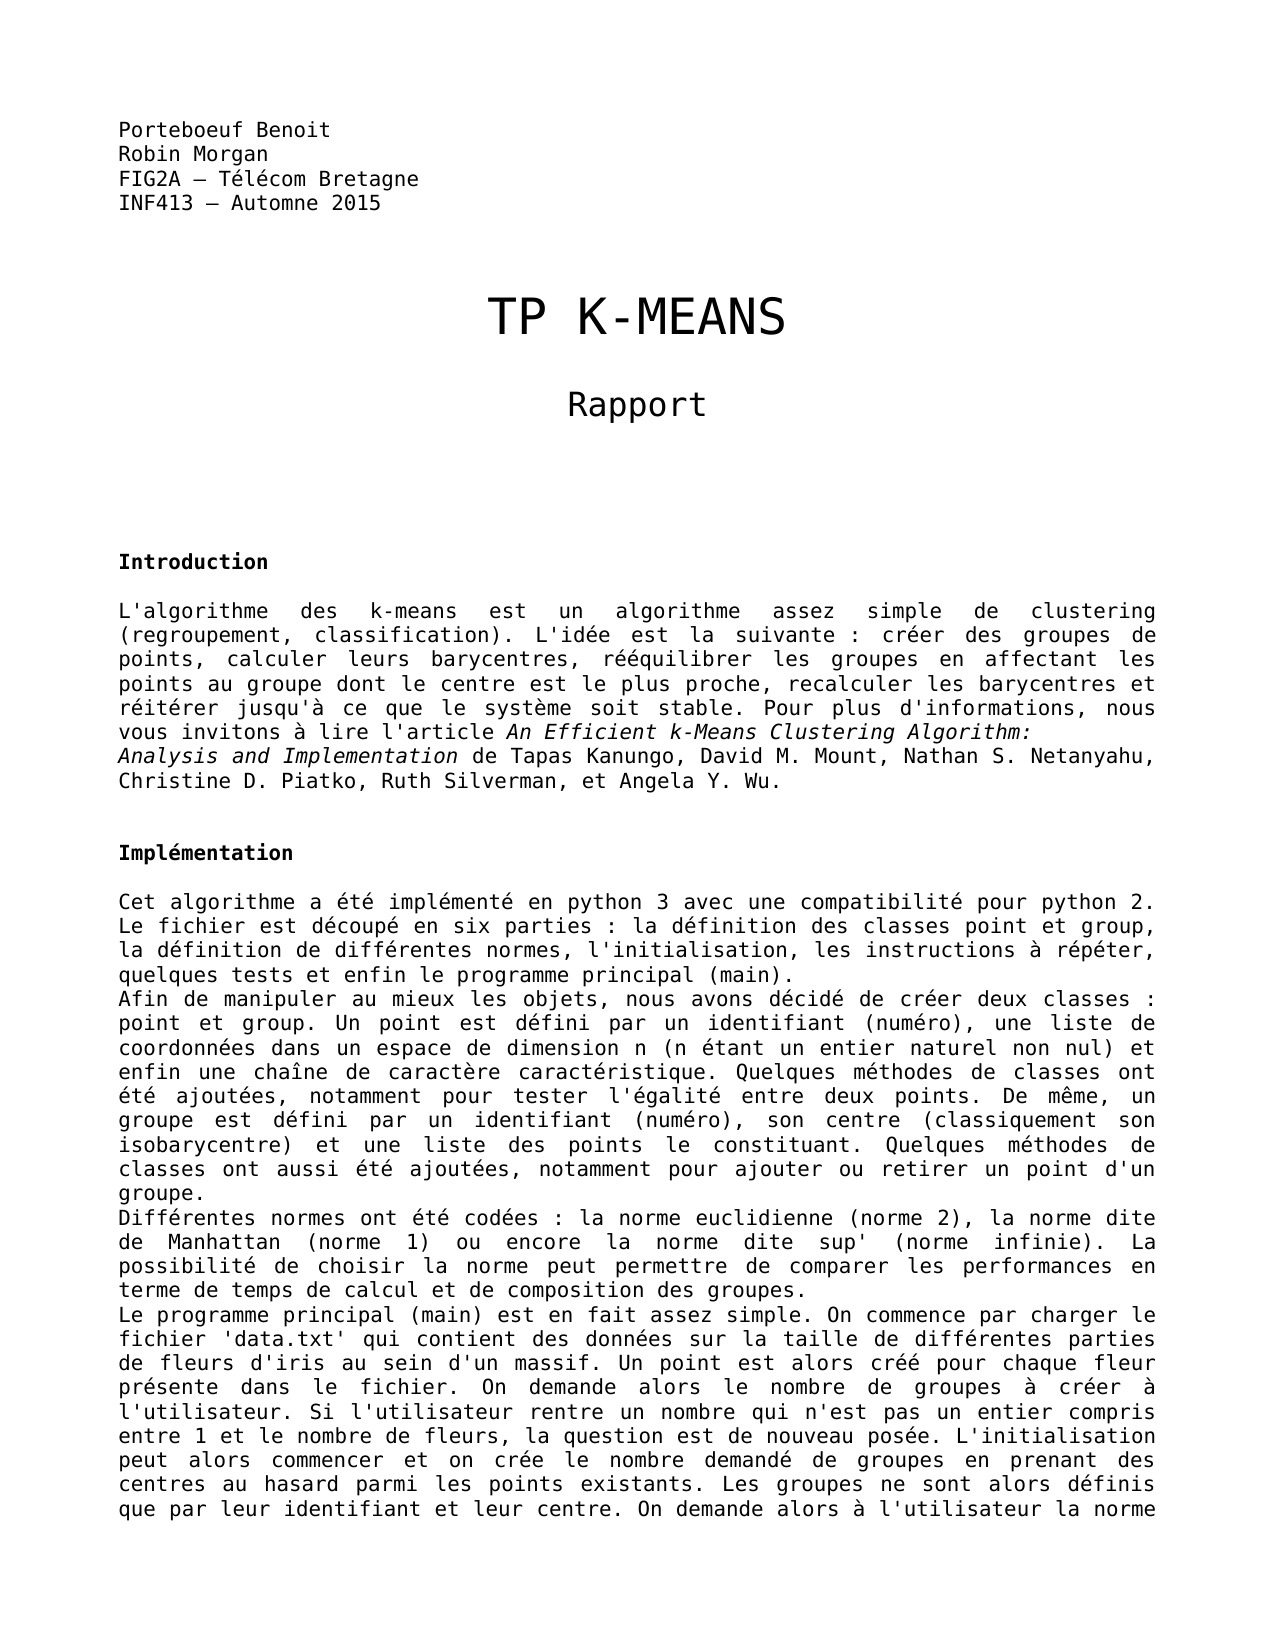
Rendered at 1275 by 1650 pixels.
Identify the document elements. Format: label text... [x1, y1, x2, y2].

text L'algorithme des k-means est un algorithme assez simple de clustering (regroupement, classification). L'idée est la suivante : créer des groupes de points, calculer leurs barycentres, rééquilibrer les groupes en affectant les points au groupe dont le centre est le plus proche, recalculer les barycentres et réitérer jusqu'à ce que le système soit stable. Pour plus d'informations, nous vous invitons à lire l'article An Efficient k-Means Clustering Algorithm: [118, 599, 1157, 744]
text FIG2A – Télécom Bretagne [118, 167, 1157, 191]
text Afin de manipuler au mieux les objets, nous avons décidé de créer deux classes : point et group. Un point est défini par un identifiant (numéro), une liste de coordonnées dans un espace de dimension n (n étant un entier naturel non nul) et enfin une chaîne de caractère caractéristique. Quelques méthodes de classes ont été ajoutées, notamment pour tester l'égalité entre deux points. De même, un groupe est défini par un identifiant (numéro), son centre (classiquement son isobarycentre) et une liste des points le constituant. Quelques méthodes de classes ont aussi été ajoutées, notamment pour ajouter ou retirer un point d'un groupe. [118, 987, 1157, 1206]
text INF413 – Automne 2015 [118, 191, 1157, 215]
text Implémentation [118, 841, 1157, 866]
text Cet algorithme a été implémenté en python 3 avec une compatibilité pour python 2. Le fichier est découpé en six parties : la définition des classes point et group, la définition de différentes normes, l'initialisation, les instructions à répéter, quelques tests et enfin le programme principal (main). [118, 890, 1157, 987]
text Le programme principal (main) est en fait assez simple. On commence par charger le fichier 'data.txt' qui contient des données sur la taille de différentes parties de fleurs d'iris au sein d'un massif. Un point est alors créé pour chaque fleur présente dans le fichier. On demande alors le nombre de groupes à créer à l'utilisateur. Si l'utilisateur rentre un nombre qui n'est pas un entier compris entre 1 et le nombre de fleurs, la question est de nouveau posée. L'initialisation peut alors commencer et on crée le nombre demandé de groupes en prenant des centres au hasard parmi les points existants. Les groupes ne sont alors définis que par leur identifiant et leur centre. On demande alors à l'utilisateur la norme [118, 1303, 1157, 1521]
text Robin Morgan [118, 142, 1157, 167]
text Analysis and Implementation de Tapas Kanungo, David M. Mount, Nathan S. Netanyahu, Christine D. Piatko, Ruth Silverman, et Angela Y. Wu. [118, 744, 1157, 793]
text Introduction [118, 550, 1157, 574]
text Différentes normes ont été codées : la norme euclidienne (norme 2), la norme dite de Manhattan (norme 1) ou encore la norme dite sup' (norme infinie). La possibilité de choisir la norme peut permettre de comparer les performances en terme de temps de calcul et de composition des groupes. [118, 1206, 1157, 1303]
text TP K-MEANS [118, 288, 1157, 346]
text Porteboeuf Benoit [118, 118, 1157, 142]
text Rapport [118, 385, 1157, 424]
